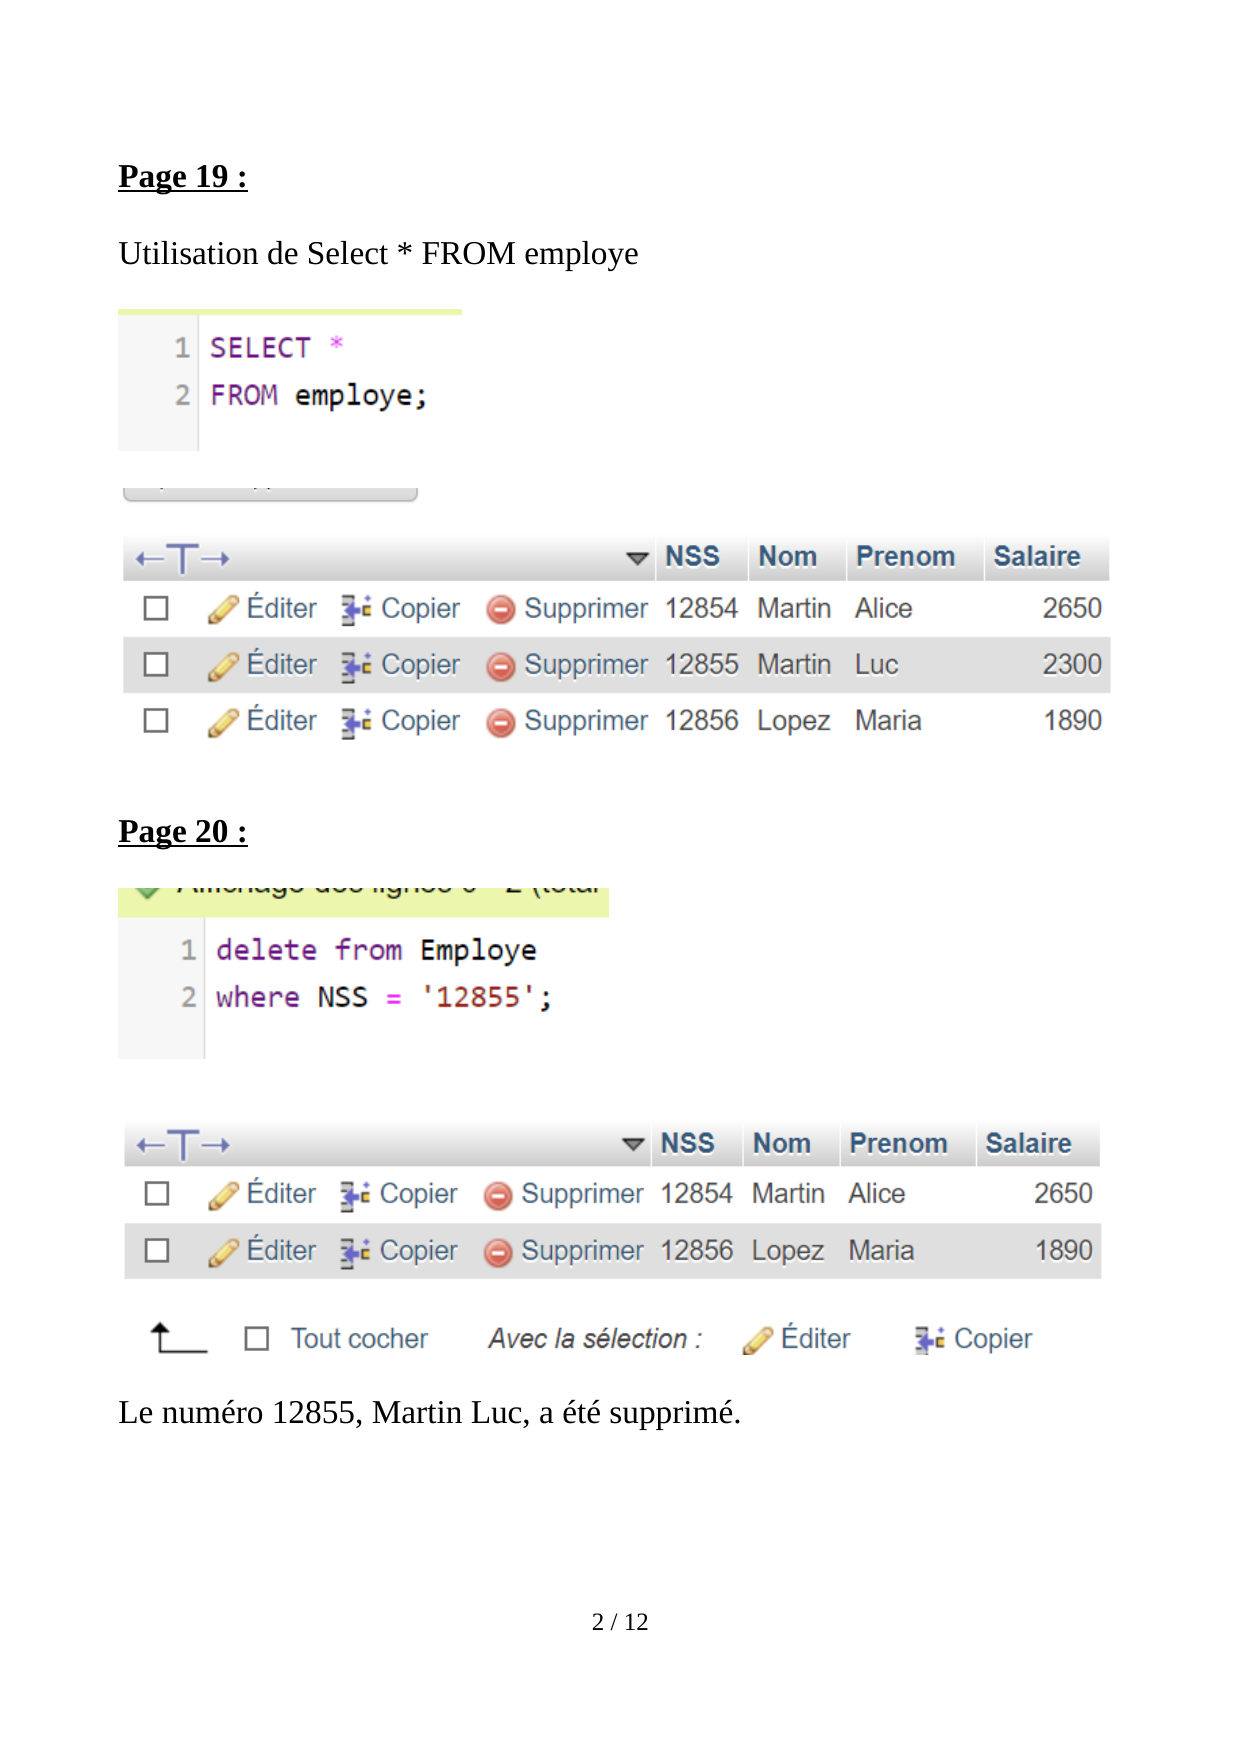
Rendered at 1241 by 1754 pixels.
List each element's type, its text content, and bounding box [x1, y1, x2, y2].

picture [118, 1097, 1123, 1355]
text Le numéro 12855, Martin Luc, a été supprimé. [118, 1393, 1122, 1431]
picture [118, 309, 462, 451]
picture [118, 888, 609, 1059]
text Page 20 : [118, 812, 1122, 850]
picture [118, 488, 1123, 774]
text Utilisation de Select * FROM employe [118, 233, 1122, 271]
text Page 19 : [118, 156, 1122, 195]
